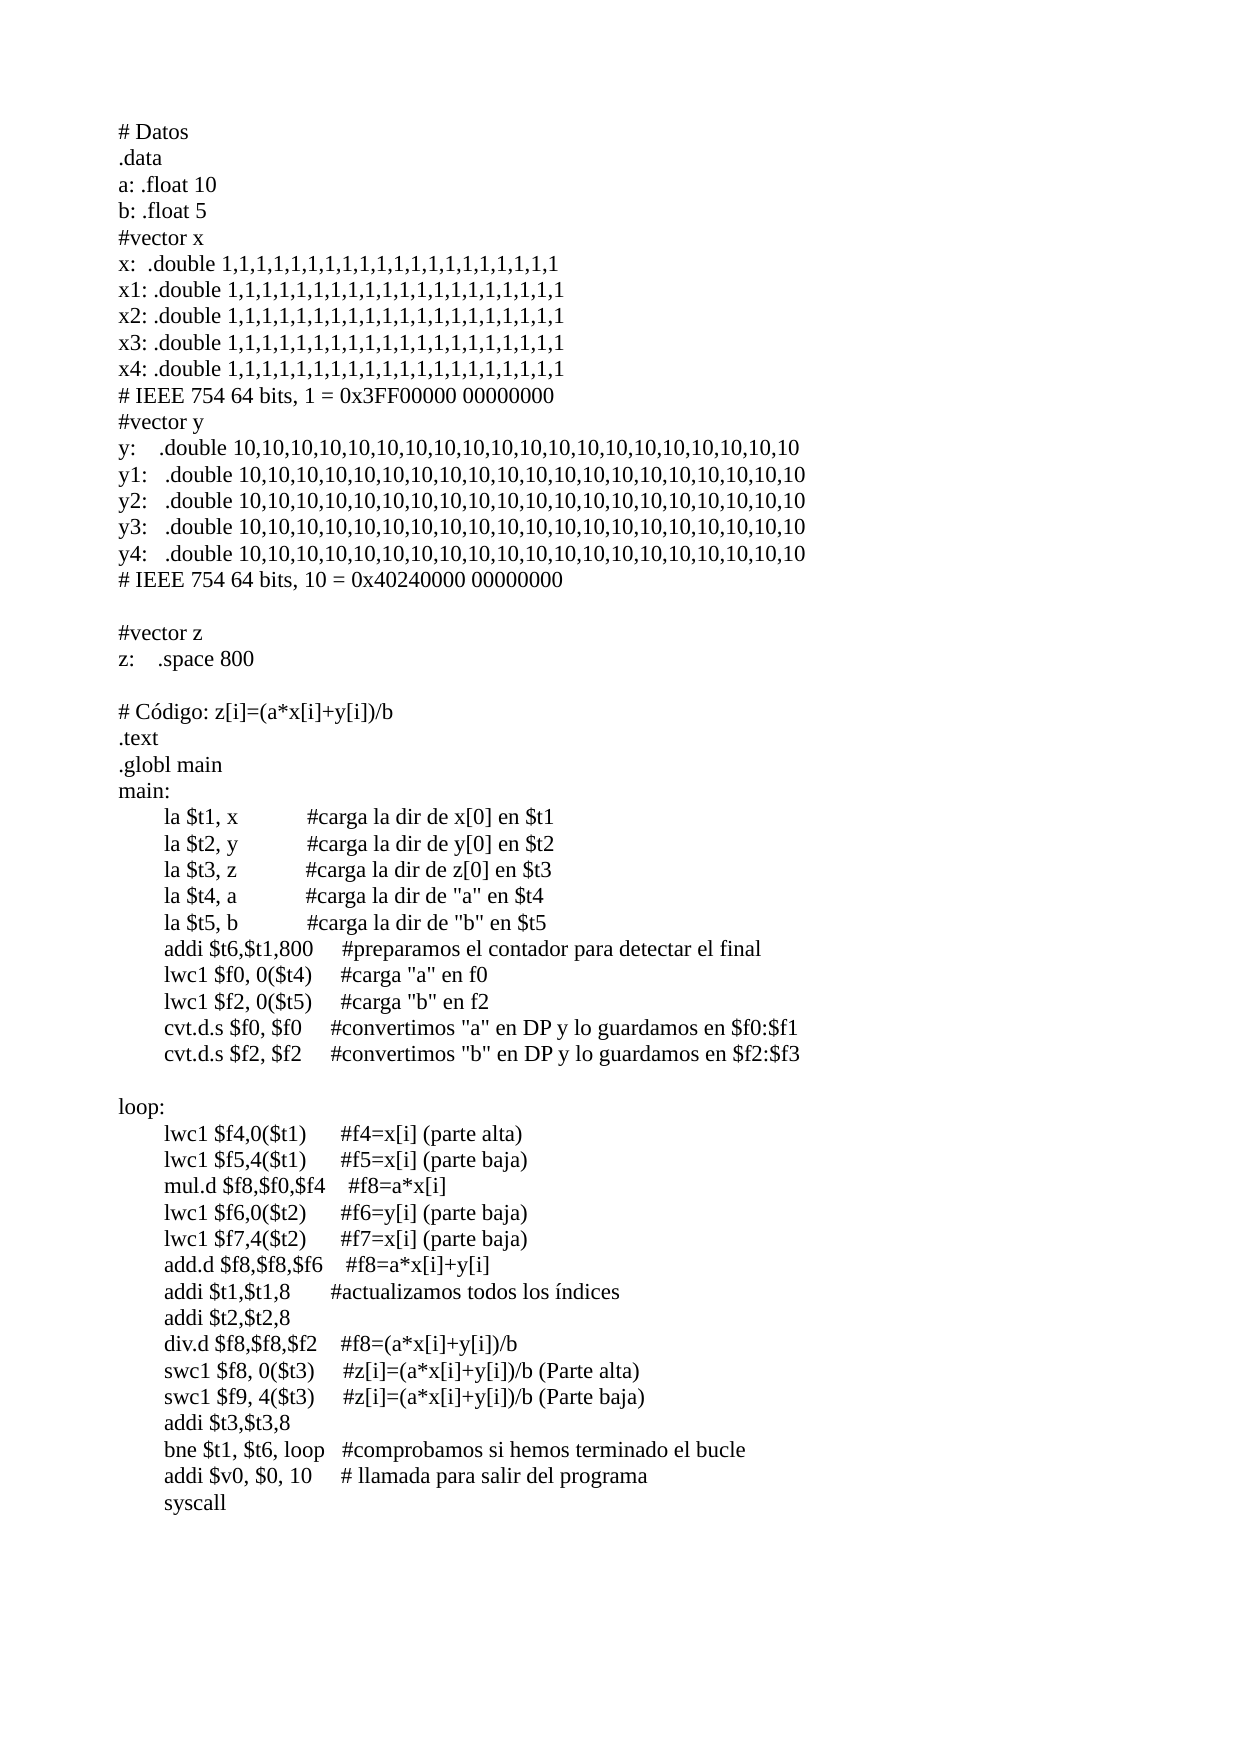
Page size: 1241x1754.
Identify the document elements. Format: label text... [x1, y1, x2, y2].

text addi $t6,$t1,800 #preparamos el contador para detectar el final [118, 935, 1122, 961]
text mul.d $f8,$f0,$f4 #f8=a*x[i] [118, 1172, 1122, 1199]
text b: .float 5 [118, 197, 1122, 223]
text #vector x [118, 223, 1122, 250]
text x: .double 1,1,1,1,1,1,1,1,1,1,1,1,1,1,1,1,1,1,1,1 [118, 250, 1122, 276]
text addi $t2,$t2,8 [118, 1304, 1122, 1330]
text la $t2, y #carga la dir de y[0] en $t2 [118, 830, 1122, 856]
text syscall [118, 1488, 1122, 1515]
text cvt.d.s $f0, $f0 #convertimos "a" en DP y lo guardamos en $f0:$f1 [118, 1014, 1122, 1041]
text # IEEE 754 64 bits, 1 = 0x3FF00000 00000000 [118, 382, 1122, 408]
text y3: .double 10,10,10,10,10,10,10,10,10,10,10,10,10,10,10,10,10,10,10,10 [118, 513, 1122, 540]
text #vector y [118, 408, 1122, 434]
text x2: .double 1,1,1,1,1,1,1,1,1,1,1,1,1,1,1,1,1,1,1,1 [118, 303, 1122, 329]
text lwc1 $f4,0($t1) #f4=x[i] (parte alta) [118, 1119, 1122, 1146]
text y2: .double 10,10,10,10,10,10,10,10,10,10,10,10,10,10,10,10,10,10,10,10 [118, 487, 1122, 513]
text la $t3, z #carga la dir de z[0] en $t3 [118, 856, 1122, 882]
text lwc1 $f2, 0($t5) #carga "b" en f2 [118, 988, 1122, 1014]
text add.d $f8,$f8,$f6 #f8=a*x[i]+y[i] [118, 1251, 1122, 1278]
text # Código: z[i]=(a*x[i]+y[i])/b [118, 698, 1122, 724]
text x3: .double 1,1,1,1,1,1,1,1,1,1,1,1,1,1,1,1,1,1,1,1 [118, 329, 1122, 355]
text la $t4, a #carga la dir de "a" en $t4 [118, 882, 1122, 909]
text lwc1 $f7,4($t2) #f7=x[i] (parte baja) [118, 1225, 1122, 1251]
text y: .double 10,10,10,10,10,10,10,10,10,10,10,10,10,10,10,10,10,10,10,10 [118, 434, 1122, 461]
text lwc1 $f5,4($t1) #f5=x[i] (parte baja) [118, 1146, 1122, 1172]
text .text [118, 724, 1122, 751]
text lwc1 $f6,0($t2) #f6=y[i] (parte baja) [118, 1199, 1122, 1225]
text loop: [118, 1093, 1122, 1119]
text a: .float 10 [118, 171, 1122, 197]
text y4: .double 10,10,10,10,10,10,10,10,10,10,10,10,10,10,10,10,10,10,10,10 [118, 540, 1122, 566]
text addi $v0, $0, 10 # llamada para salir del programa [118, 1462, 1122, 1488]
text y1: .double 10,10,10,10,10,10,10,10,10,10,10,10,10,10,10,10,10,10,10,10 [118, 461, 1122, 487]
text swc1 $f9, 4($t3) #z[i]=(a*x[i]+y[i])/b (Parte baja) [118, 1383, 1122, 1409]
text main: [118, 777, 1122, 803]
text addi $t3,$t3,8 [118, 1409, 1122, 1436]
text # Datos [118, 118, 1122, 144]
text # IEEE 754 64 bits, 10 = 0x40240000 00000000 [118, 566, 1122, 592]
text .globl main [118, 751, 1122, 777]
text swc1 $f8, 0($t3) #z[i]=(a*x[i]+y[i])/b (Parte alta) [118, 1357, 1122, 1383]
text bne $t1, $t6, loop #comprobamos si hemos terminado el bucle [118, 1436, 1122, 1462]
text la $t5, b #carga la dir de "b" en $t5 [118, 909, 1122, 935]
text x1: .double 1,1,1,1,1,1,1,1,1,1,1,1,1,1,1,1,1,1,1,1 [118, 276, 1122, 303]
text #vector z [118, 619, 1122, 645]
text div.d $f8,$f8,$f2 #f8=(a*x[i]+y[i])/b [118, 1330, 1122, 1357]
text addi $t1,$t1,8 #actualizamos todos los índices [118, 1278, 1122, 1304]
text x4: .double 1,1,1,1,1,1,1,1,1,1,1,1,1,1,1,1,1,1,1,1 [118, 355, 1122, 382]
text .data [118, 144, 1122, 171]
text z: .space 800 [118, 645, 1122, 672]
text lwc1 $f0, 0($t4) #carga "a" en f0 [118, 961, 1122, 988]
text cvt.d.s $f2, $f2 #convertimos "b" en DP y lo guardamos en $f2:$f3 [118, 1041, 1122, 1067]
text la $t1, x #carga la dir de x[0] en $t1 [118, 803, 1122, 830]
